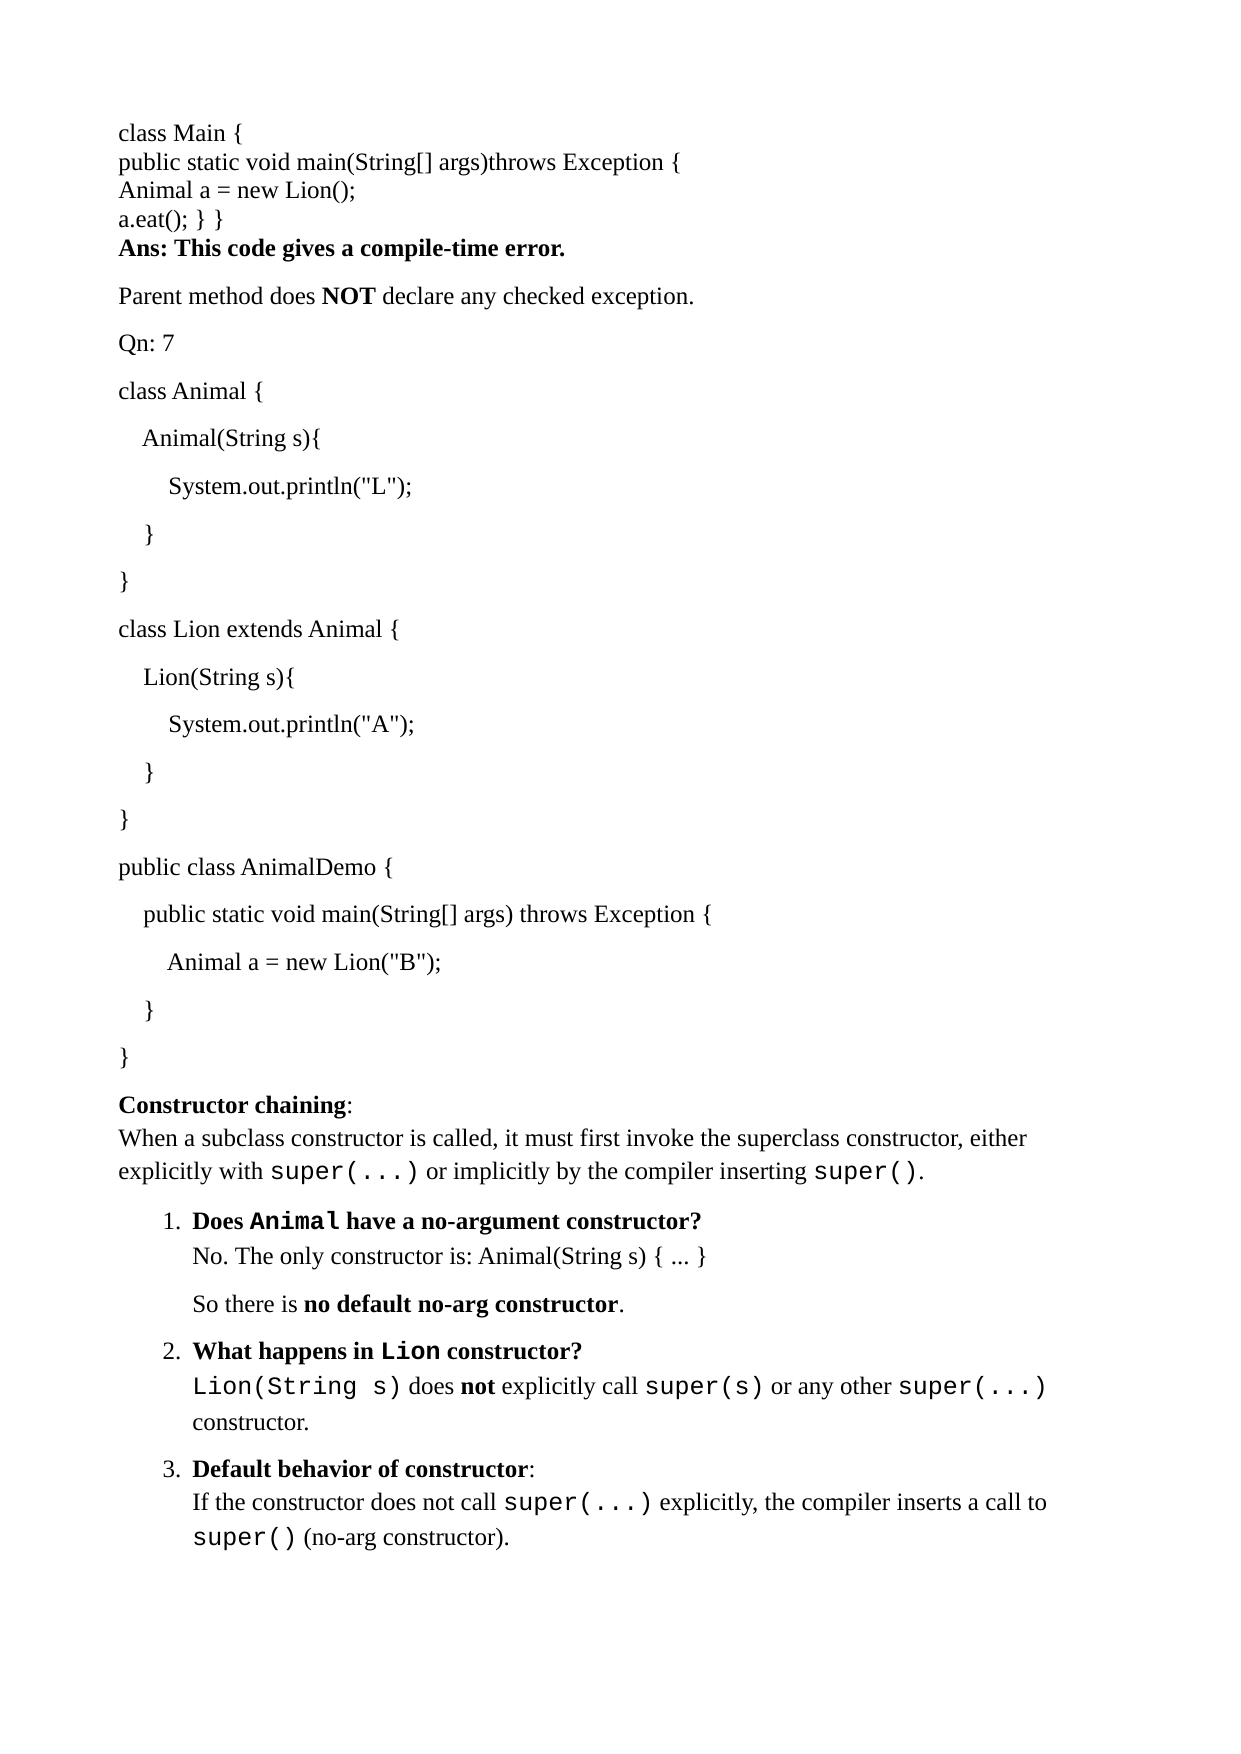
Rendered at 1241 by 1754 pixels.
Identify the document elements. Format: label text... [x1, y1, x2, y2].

list So there is no default no-arg constructor. [162, 1289, 1122, 1317]
text public class AnimalDemo { [118, 852, 1122, 881]
list What happens in Lion constructor? Lion(String s) does not explicitly call super(s) or any other super(...) constructor. [162, 1336, 1122, 1435]
text Animal a = new Lion(); [118, 176, 1122, 204]
text } [118, 757, 1122, 786]
list Does Animal have a no-argument constructor? No. The only constructor is: Animal(String s) { ... } [162, 1206, 1122, 1270]
text Parent method does NOT declare any checked exception. [118, 281, 1122, 309]
text System.out.println("A"); [118, 709, 1122, 738]
text Lion(String s){ [118, 662, 1122, 690]
text System.out.println("L"); [118, 471, 1122, 500]
text class Main { [118, 118, 1122, 147]
text Constructor chaining: When a subclass constructor is called, it must first invoke the superclass constructor, either explicitly with super(...) or implicitly by the compiler inserting super(). [118, 1090, 1122, 1187]
text } [118, 566, 1122, 595]
text class Lion extends Animal { [118, 614, 1122, 643]
text } [118, 1042, 1122, 1071]
text class Animal { [118, 376, 1122, 405]
list Default behavior of constructor: If the constructor does not call super(...) explicitly, the compiler inserts a call to super() (no-arg constructor). [162, 1454, 1122, 1553]
text public static void main(String[] args)throws Exception { [118, 147, 1122, 176]
text Qn: 7 [118, 328, 1122, 357]
text } [118, 804, 1122, 833]
text } [118, 995, 1122, 1023]
text public static void main(String[] args) throws Exception { [118, 899, 1122, 928]
text a.eat(); } } [118, 204, 1122, 233]
text Ans: This code gives a compile-time error. [118, 233, 1122, 262]
text Animal(String s){ [118, 423, 1122, 452]
text } [118, 519, 1122, 547]
text Animal a = new Lion("B"); [118, 947, 1122, 976]
